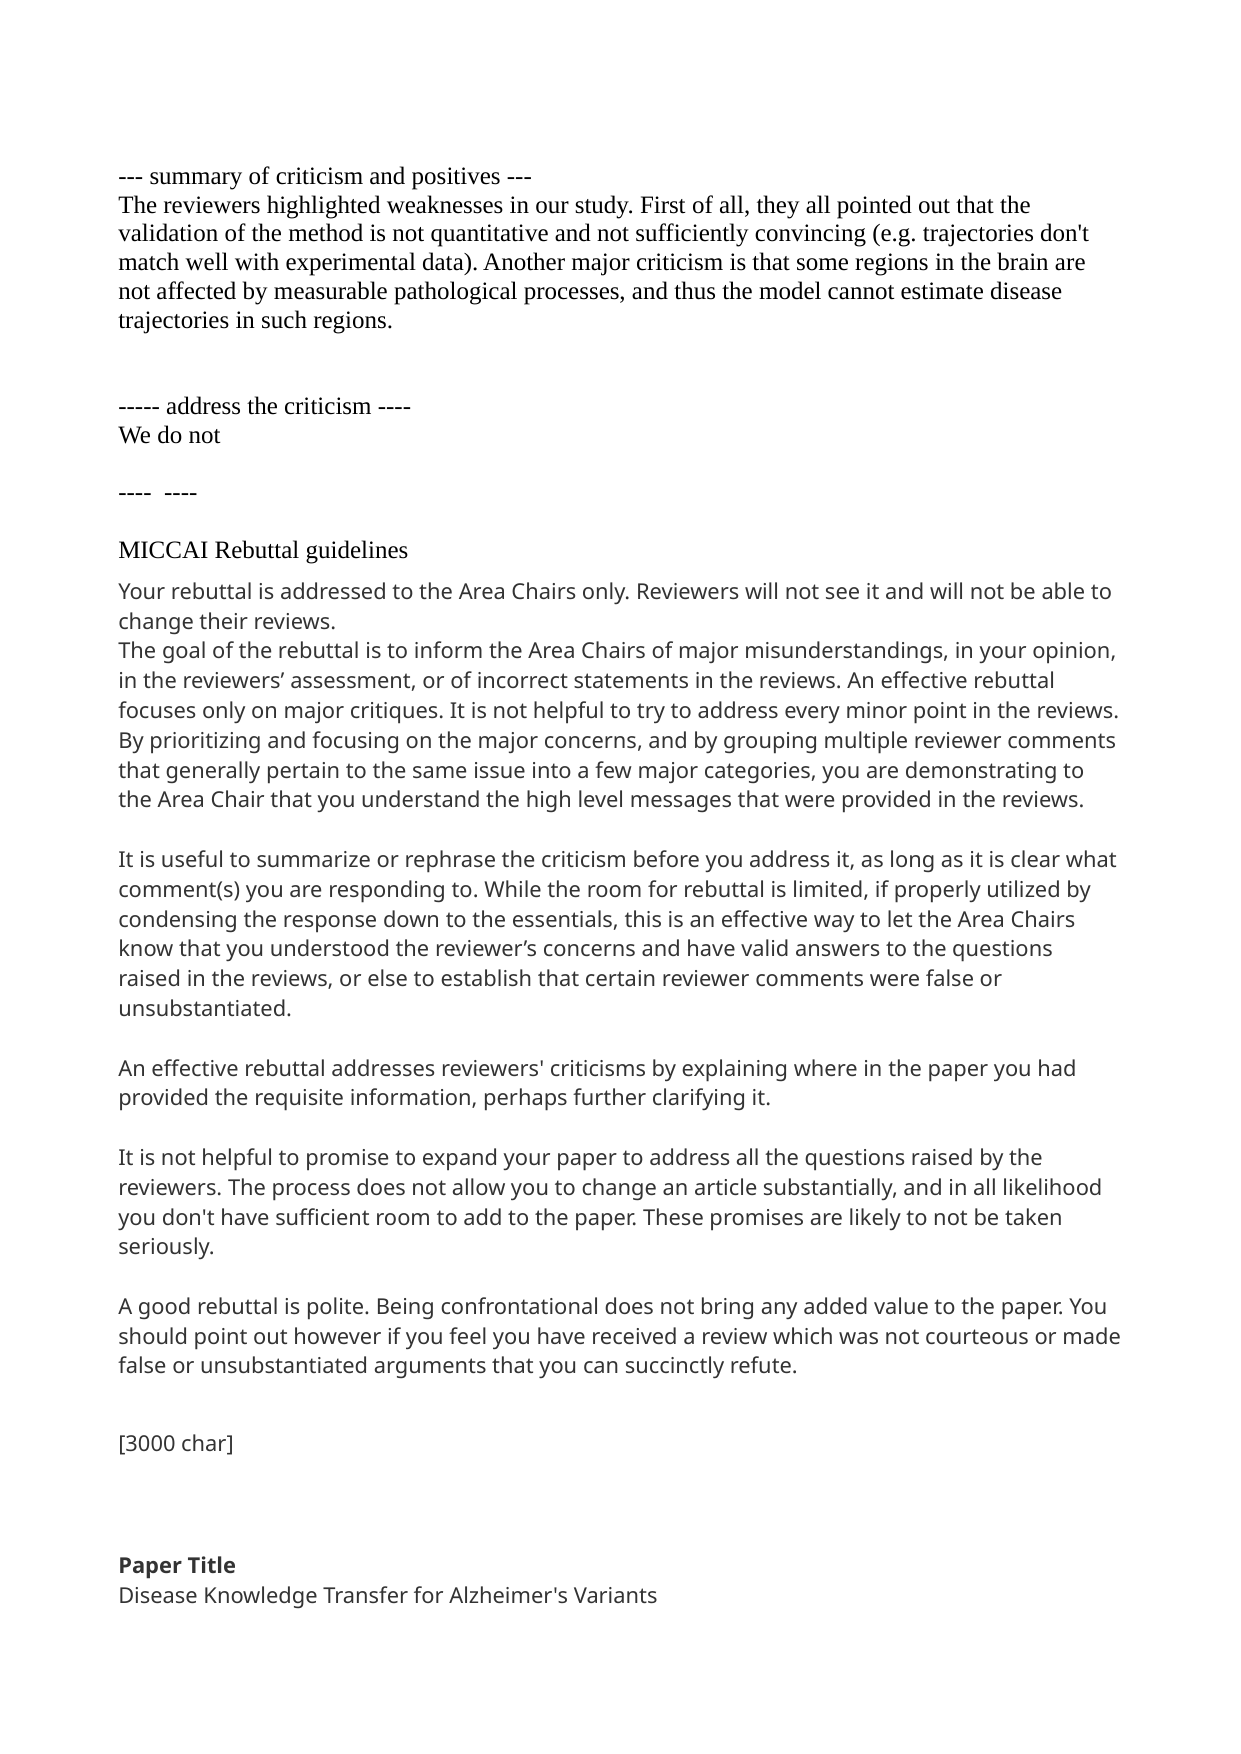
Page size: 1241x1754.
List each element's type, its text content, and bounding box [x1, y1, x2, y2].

text The reviewers highlighted weaknesses in our study. First of all, they all pointed out that the validation of the method is not quantitative and not sufficiently convincing (e.g. trajectories don't match well with experimental data). Another major criticism is that some regions in the brain are not affected by measurable pathological processes, and thus the model cannot estimate disease trajectories in such regions. [118, 190, 1122, 333]
text ---- ---- [118, 477, 1122, 506]
text --- summary of criticism and positives --- [118, 161, 1122, 190]
subtitle Your rebuttal is addressed to the Area Chairs only. Reviewers will not see it and will not be able to change their reviews. The goal of the rebuttal is to inform the Area Chairs of major misunderstandings, in your opinion, in the reviewers’ assessment, or of incorrect statements in the reviews. An effective rebuttal focuses only on major critiques. It is not helpful to try to address every minor point in the reviews. By prioritizing and focusing on the major concerns, and by grouping multiple reviewer comments that generally pertain to the same issue into a few major categories, you are demonstrating to the Area Chair that you understand the high level messages that were provided in the reviews. It is useful to summarize or rephrase the criticism before you address it, as long as it is clear what comment(s) you are responding to. While the room for rebuttal is limited, if properly utilized by condensing the response down to the essentials, this is an effective way to let the Area Chairs know that you understood the reviewer’s concerns and have valid answers to the questions raised in the reviews, or else to establish that certain reviewer comments were false or unsubstantiated. An effective rebuttal addresses reviewers' criticisms by explaining where in the paper you had provided the requisite information, perhaps further clarifying it. It is not helpful to promise to expand your paper to address all the questions raised by the reviewers. The process does not allow you to change an article substantially, and in all likelihood you don't have sufficient room to add to the paper. These promises are likely to not be taken seriously. A good rebuttal is polite. Being confrontational does not bring any added value to the paper. You should point out however if you feel you have received a review which was not courteous or made false or unsubstantiated arguments that you can succinctly refute. [118, 576, 1122, 1380]
text MICCAI Rebuttal guidelines [118, 535, 1122, 563]
subtitle [3000 char] [118, 1428, 1122, 1458]
text Paper Title [118, 1550, 1122, 1580]
text Disease Knowledge Transfer for Alzheimer's Variants [118, 1580, 1122, 1610]
text ----- address the criticism ---- [118, 391, 1122, 420]
text We do not [118, 420, 1122, 448]
